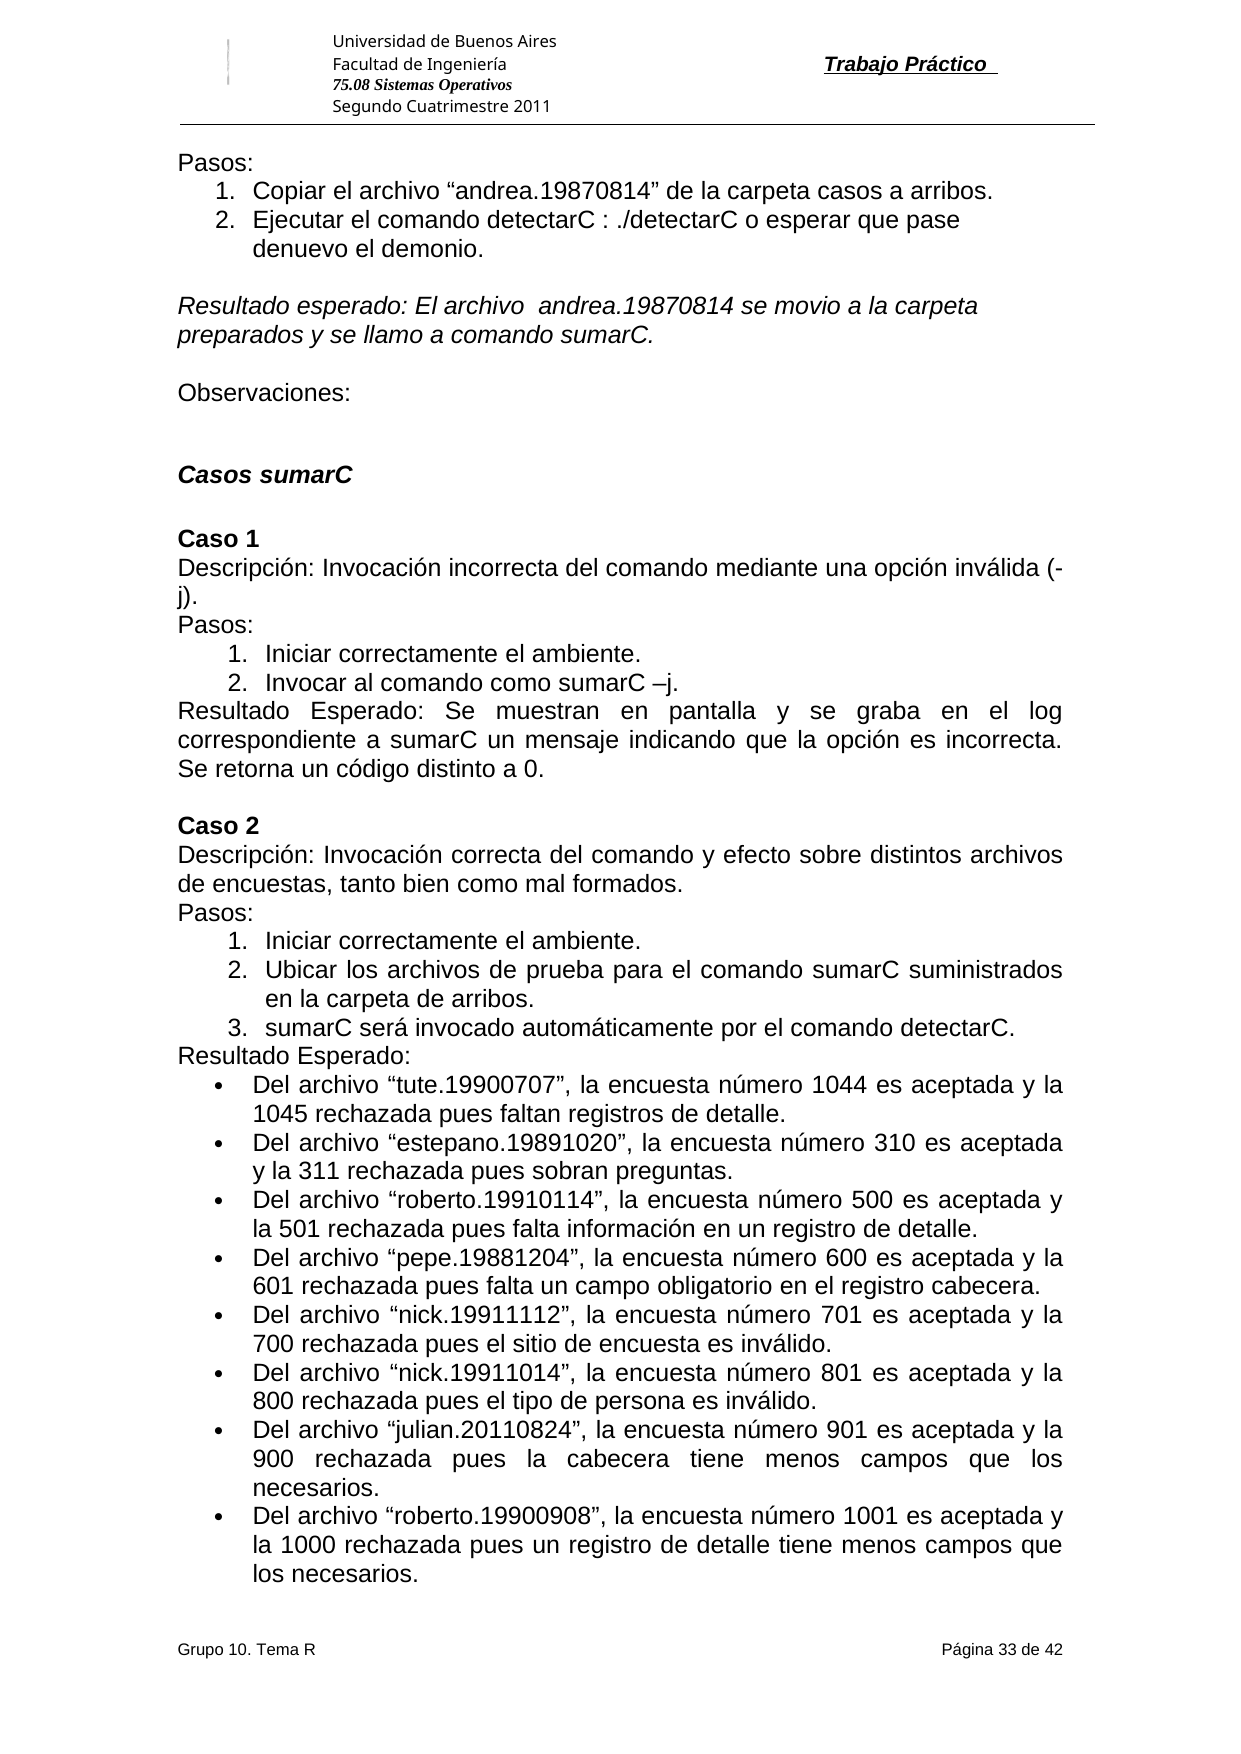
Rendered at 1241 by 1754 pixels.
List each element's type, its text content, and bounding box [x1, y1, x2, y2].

text Caso 1 [177, 524, 1063, 553]
list Del archivo “roberto.19910114”, la encuesta número 500 es aceptada y la 501 rechazada pues falta información en un registro de detalle. [215, 1185, 1063, 1243]
list Copiar el archivo “andrea.19870814” de la carpeta casos a arribos. [215, 176, 1063, 205]
text Caso 2 [177, 811, 1063, 840]
text Pasos: [177, 610, 1063, 639]
list Del archivo “estepano.19891020”, la encuesta número 310 es aceptada y la 311 rechazada pues sobran preguntas. [215, 1128, 1063, 1185]
list Iniciar correctamente el ambiente. [227, 926, 1063, 955]
list Del archivo “nick.19911112”, la encuesta número 701 es aceptada y la 700 rechazada pues el sitio de encuesta es inválido. [215, 1300, 1063, 1358]
list Del archivo “roberto.19900908”, la encuesta número 1001 es aceptada y la 1000 rechazada pues un registro de detalle tiene menos campos que los necesarios. [215, 1501, 1063, 1588]
text Pasos: [177, 898, 1063, 926]
list Del archivo “pepe.19881204”, la encuesta número 600 es aceptada y la 601 rechazada pues falta un campo obligatorio en el registro cabecera. [215, 1243, 1063, 1300]
text Descripción: Invocación incorrecta del comando mediante una opción inválida (-j). [177, 553, 1063, 610]
subtitle Casos sumarC [177, 460, 1063, 489]
list Del archivo “julian.20110824”, la encuesta número 901 es aceptada y la 900 rechazada pues la cabecera tiene menos campos que los necesarios. [215, 1415, 1063, 1501]
text Descripción: Invocación correcta del comando y efecto sobre distintos archivos de encuestas, tanto bien como mal formados. [177, 840, 1063, 898]
text Resultado esperado: El archivo andrea.19870814 se movio a la carpeta preparados y se llamo a comando sumarC. [177, 291, 1063, 349]
list sumarC será invocado automáticamente por el comando detectarC. [227, 1013, 1063, 1041]
list Ejecutar el comando detectarC : ./detectarC o esperar que pase denuevo el demonio. [215, 205, 1063, 263]
list Del archivo “tute.19900707”, la encuesta número 1044 es aceptada y la 1045 rechazada pues faltan registros de detalle. [215, 1070, 1063, 1128]
text Observaciones: [177, 378, 1063, 406]
text Resultado Esperado: [177, 1041, 1063, 1070]
list Invocar al comando como sumarC –j. [227, 668, 1063, 696]
list Del archivo “nick.19911014”, la encuesta número 801 es aceptada y la 800 rechazada pues el tipo de persona es inválido. [215, 1358, 1063, 1415]
list Iniciar correctamente el ambiente. [227, 639, 1063, 668]
text Resultado Esperado: Se muestran en pantalla y se graba en el log correspondiente a sumarC un mensaje indicando que la opción es incorrecta. Se retorna un código distinto a 0. [177, 696, 1063, 783]
list Ubicar los archivos de prueba para el comando sumarC suministrados en la carpeta de arribos. [227, 955, 1063, 1013]
text Pasos: [177, 148, 1063, 176]
